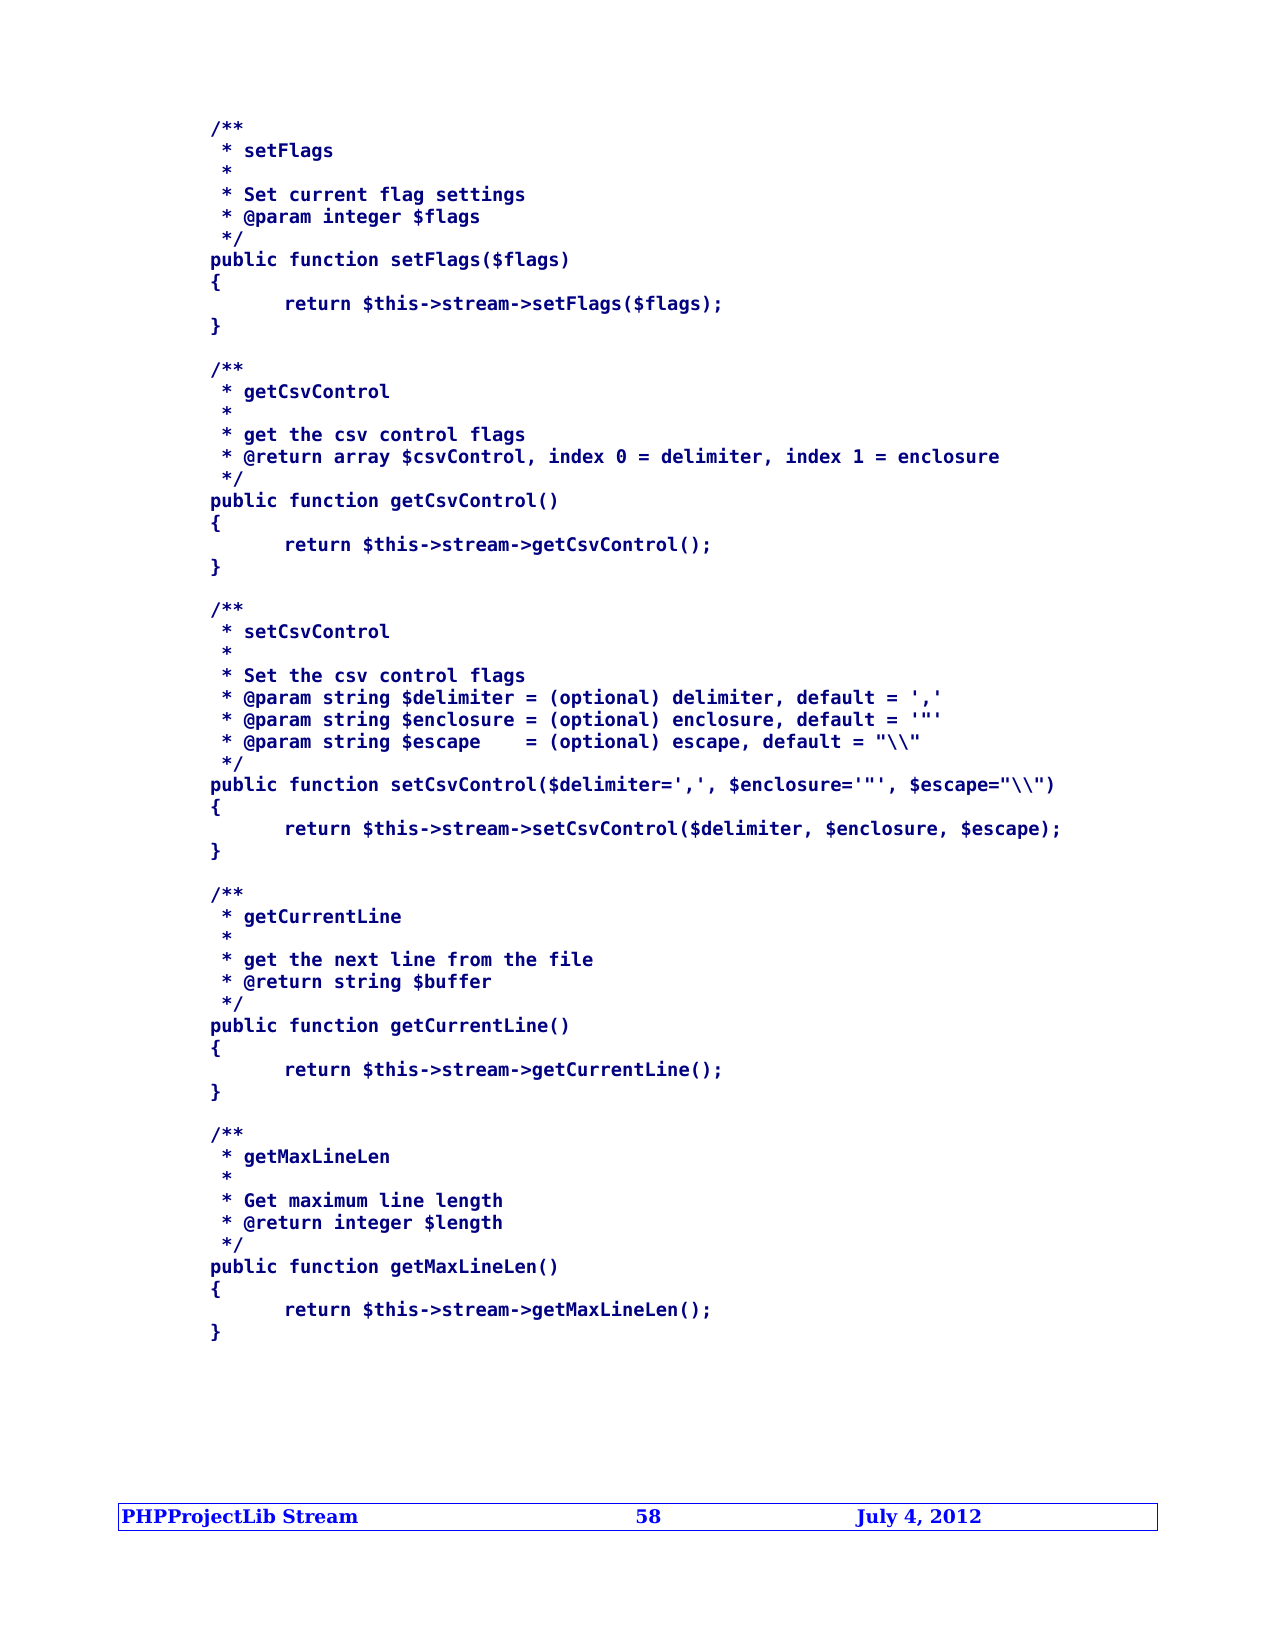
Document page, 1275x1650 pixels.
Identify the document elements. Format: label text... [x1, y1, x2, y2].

list } [136, 840, 1157, 862]
list } [136, 556, 1157, 577]
list { [136, 1277, 1157, 1299]
list * [136, 162, 1157, 184]
list public function getCsvControl() [136, 490, 1157, 512]
list */ [136, 993, 1157, 1015]
list public function setFlags($flags) [136, 249, 1157, 271]
list * @param integer $flags [136, 206, 1157, 227]
list * setFlags [136, 140, 1157, 162]
list * @param string $enclosure = (optional) enclosure, default = '"' [136, 709, 1157, 731]
list /** [136, 118, 1157, 140]
list public function getMaxLineLen() [136, 1256, 1157, 1277]
list } [136, 315, 1157, 337]
list * getCurrentLine [136, 906, 1157, 927]
list * getCsvControl [136, 381, 1157, 402]
list } [136, 1321, 1157, 1343]
list * @param string $delimiter = (optional) delimiter, default = ',' [136, 687, 1157, 709]
list public function getCurrentLine() [136, 1015, 1157, 1037]
list /** [136, 359, 1157, 381]
list * setCsvControl [136, 621, 1157, 643]
list return $this->stream->setCsvControl($delimiter, $enclosure, $escape); [136, 818, 1157, 840]
list return $this->stream->getMaxLineLen(); [136, 1299, 1157, 1321]
list { [136, 271, 1157, 293]
list /** [136, 599, 1157, 621]
list * [136, 643, 1157, 665]
list } [136, 1081, 1157, 1102]
list * @return string $buffer [136, 971, 1157, 993]
list * get the next line from the file [136, 949, 1157, 971]
list * [136, 927, 1157, 949]
list */ [136, 468, 1157, 490]
list { [136, 1037, 1157, 1059]
list * [136, 1168, 1157, 1190]
list * @param string $escape = (optional) escape, default = "\\" [136, 731, 1157, 752]
list public function setCsvControl($delimiter=',', $enclosure='"', $escape="\\") [136, 774, 1157, 796]
list return $this->stream->getCurrentLine(); [136, 1059, 1157, 1081]
list * get the csv control flags [136, 424, 1157, 446]
list * Set the csv control flags [136, 665, 1157, 687]
list */ [136, 752, 1157, 774]
list /** [136, 884, 1157, 906]
list */ [136, 227, 1157, 249]
list /** [136, 1124, 1157, 1146]
list return $this->stream->getCsvControl(); [136, 534, 1157, 556]
list * getMaxLineLen [136, 1146, 1157, 1168]
list * @return array $csvControl, index 0 = delimiter, index 1 = enclosure [136, 446, 1157, 468]
list { [136, 512, 1157, 534]
list * Set current flag settings [136, 184, 1157, 206]
list * @return integer $length [136, 1212, 1157, 1234]
list */ [136, 1234, 1157, 1256]
list * [136, 402, 1157, 424]
list * Get maximum line length [136, 1190, 1157, 1212]
list { [136, 796, 1157, 818]
list return $this->stream->setFlags($flags); [136, 293, 1157, 315]
